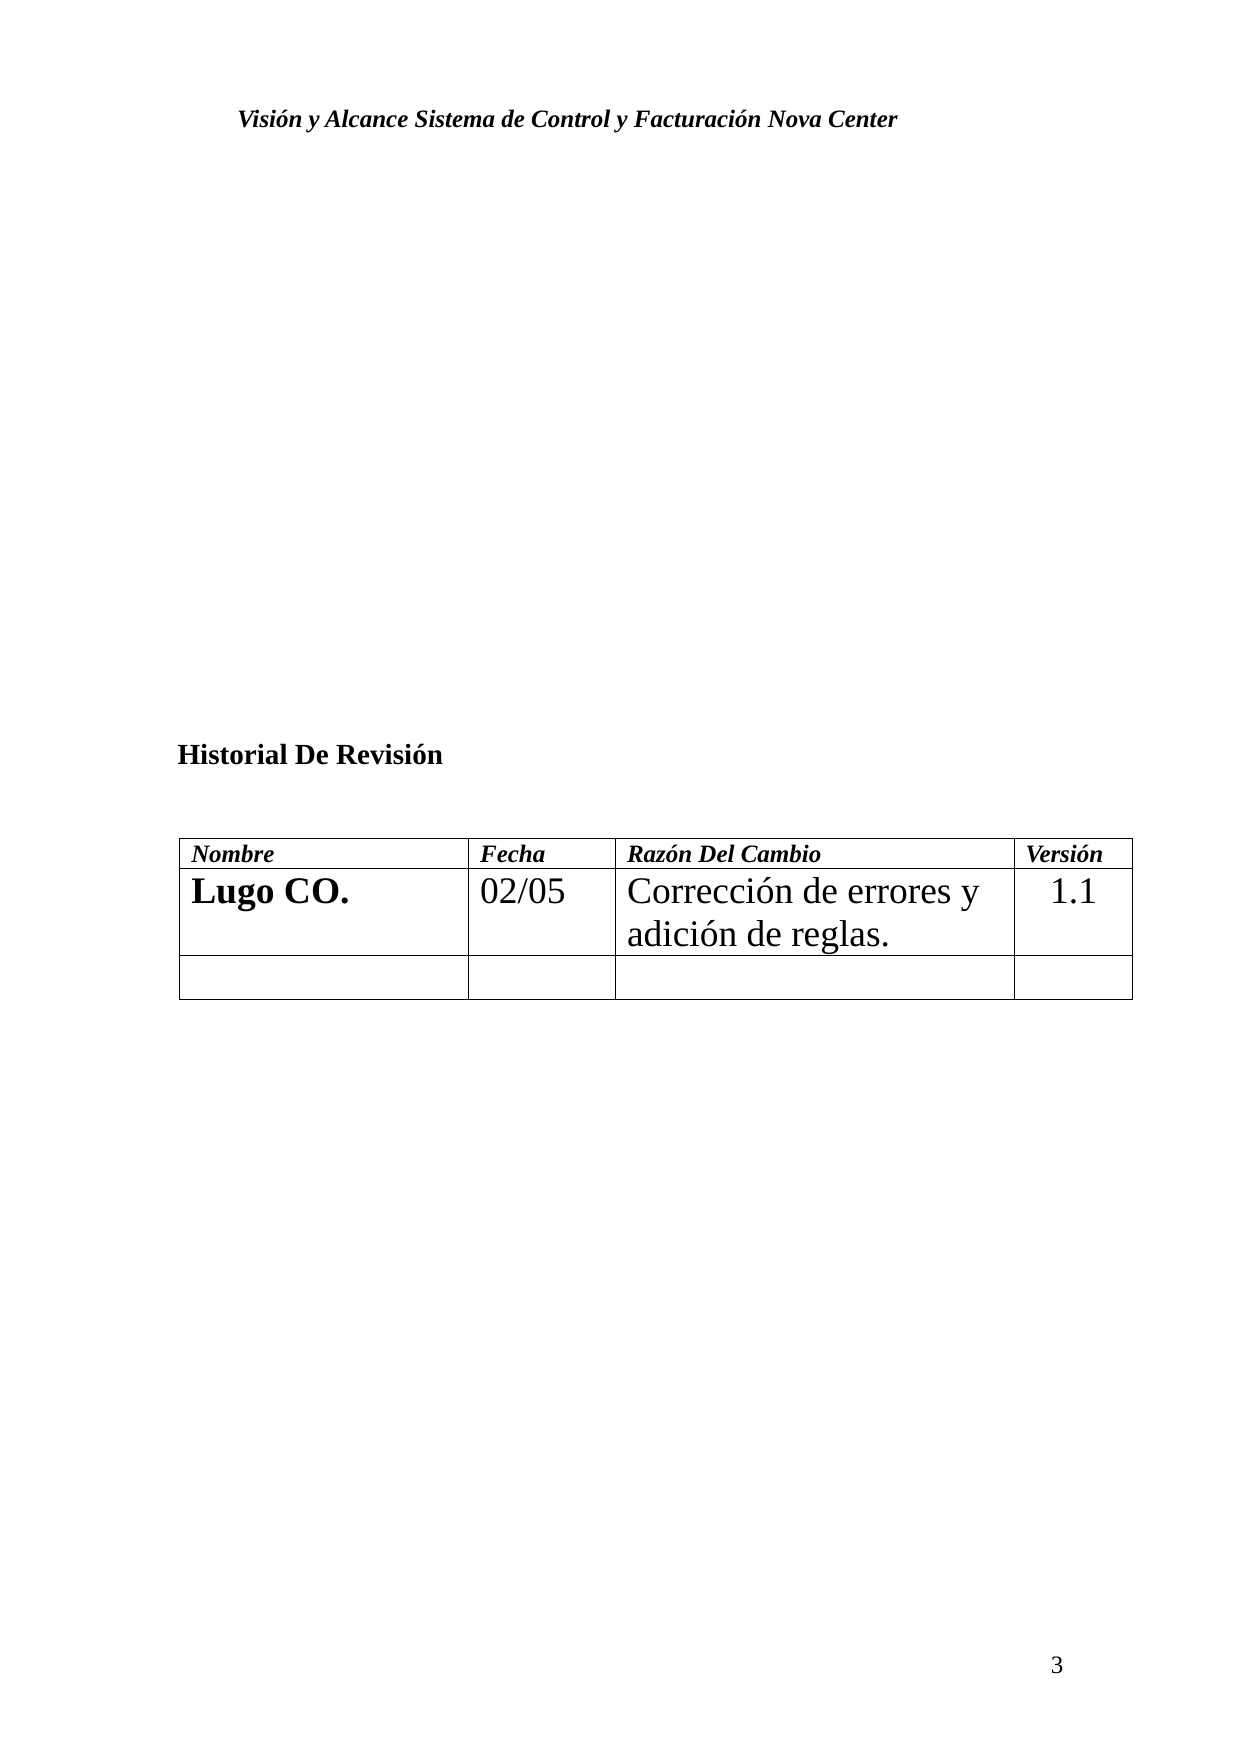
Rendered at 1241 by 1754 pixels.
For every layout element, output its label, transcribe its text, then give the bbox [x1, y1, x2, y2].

table_header Nombre [180, 839, 468, 868]
table_cell [469, 956, 615, 999]
text Historial De Revisión [177, 737, 1063, 771]
table_cell Lugo CO. [180, 869, 468, 955]
table_cell [1015, 956, 1132, 999]
table_cell [180, 956, 468, 999]
table_header Razón Del Cambio [616, 839, 1014, 868]
table_cell 02/05 [469, 869, 615, 955]
table_header Versión [1015, 839, 1132, 868]
table_cell [616, 956, 1014, 999]
table_cell Corrección de errores y adición de reglas. [616, 869, 1014, 955]
table_cell 1.1 [1015, 869, 1132, 955]
table_header Fecha [469, 839, 615, 868]
